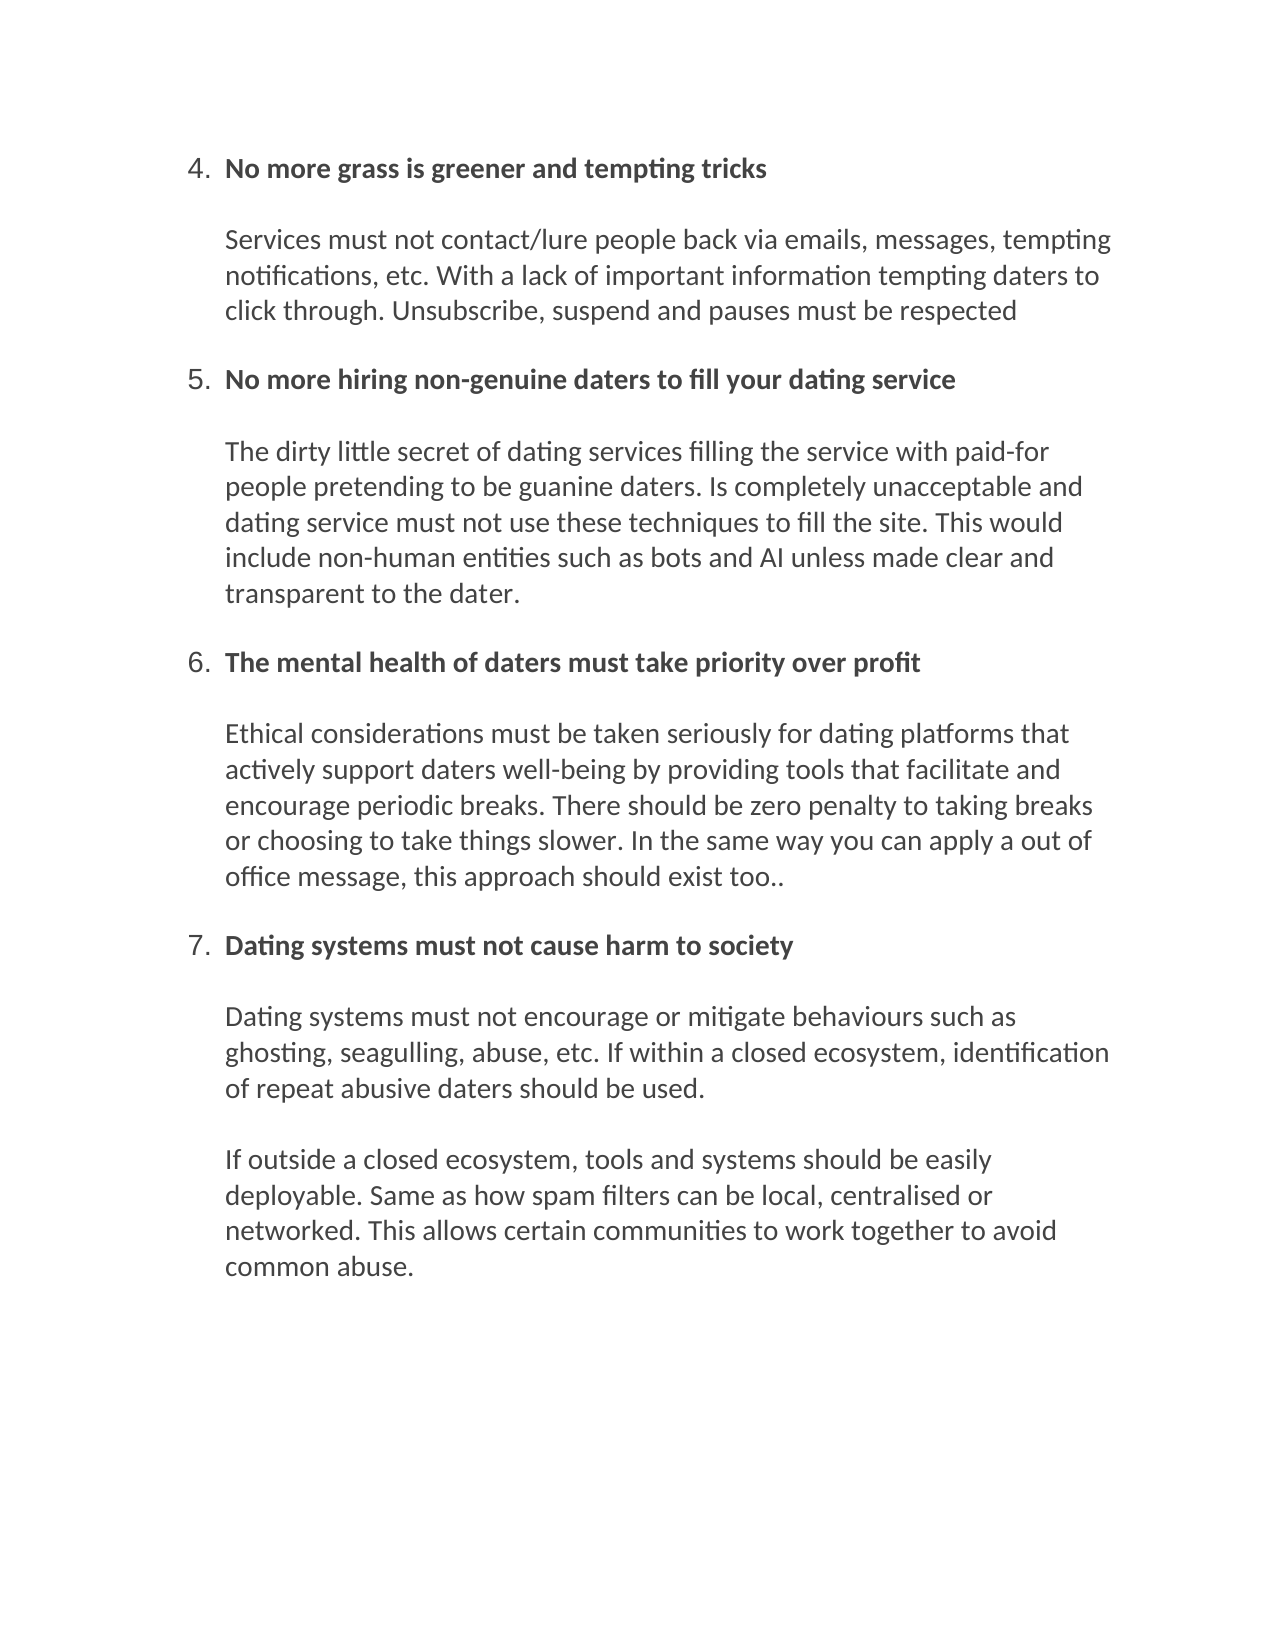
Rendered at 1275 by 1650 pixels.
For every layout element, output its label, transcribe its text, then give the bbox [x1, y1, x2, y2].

subtitle No more hiring non-genuine daters to fill your dating service The dirty little secret of dating services filling the service with paid-for people pretending to be guanine daters. Is completely unacceptable and dating service must not use these techniques to fill the site. This would include non-human entities such as bots and AI unless made clear and transparent to the dater. [187, 361, 1125, 644]
subtitle Dating systems must not cause harm to society Dating systems must not encourage or mitigate behaviours such as ghosting, seagulling, abuse, etc. If within a closed ecosystem, identification of repeat abusive daters should be used. [187, 927, 1125, 1105]
subtitle The mental health of daters must take priority over profit Ethical considerations must be taken seriously for dating platforms that actively support daters well-being by providing tools that facilitate and encourage periodic breaks. There should be zero penalty to taking breaks or choosing to take things slower. In the same way you can apply a out of office message, this approach should exist too.. [187, 644, 1125, 927]
subtitle If outside a closed ecosystem, tools and systems should be easily deployable. Same as how spam filters can be local, centralised or networked. This allows certain communities to work together to avoid common abuse. [187, 1105, 1125, 1319]
subtitle No more grass is greener and tempting tricks Services must not contact/lure people back via emails, messages, tempting notifications, etc. With a lack of important information tempting daters to click through. Unsubscribe, suspend and pauses must be respected [187, 150, 1125, 328]
